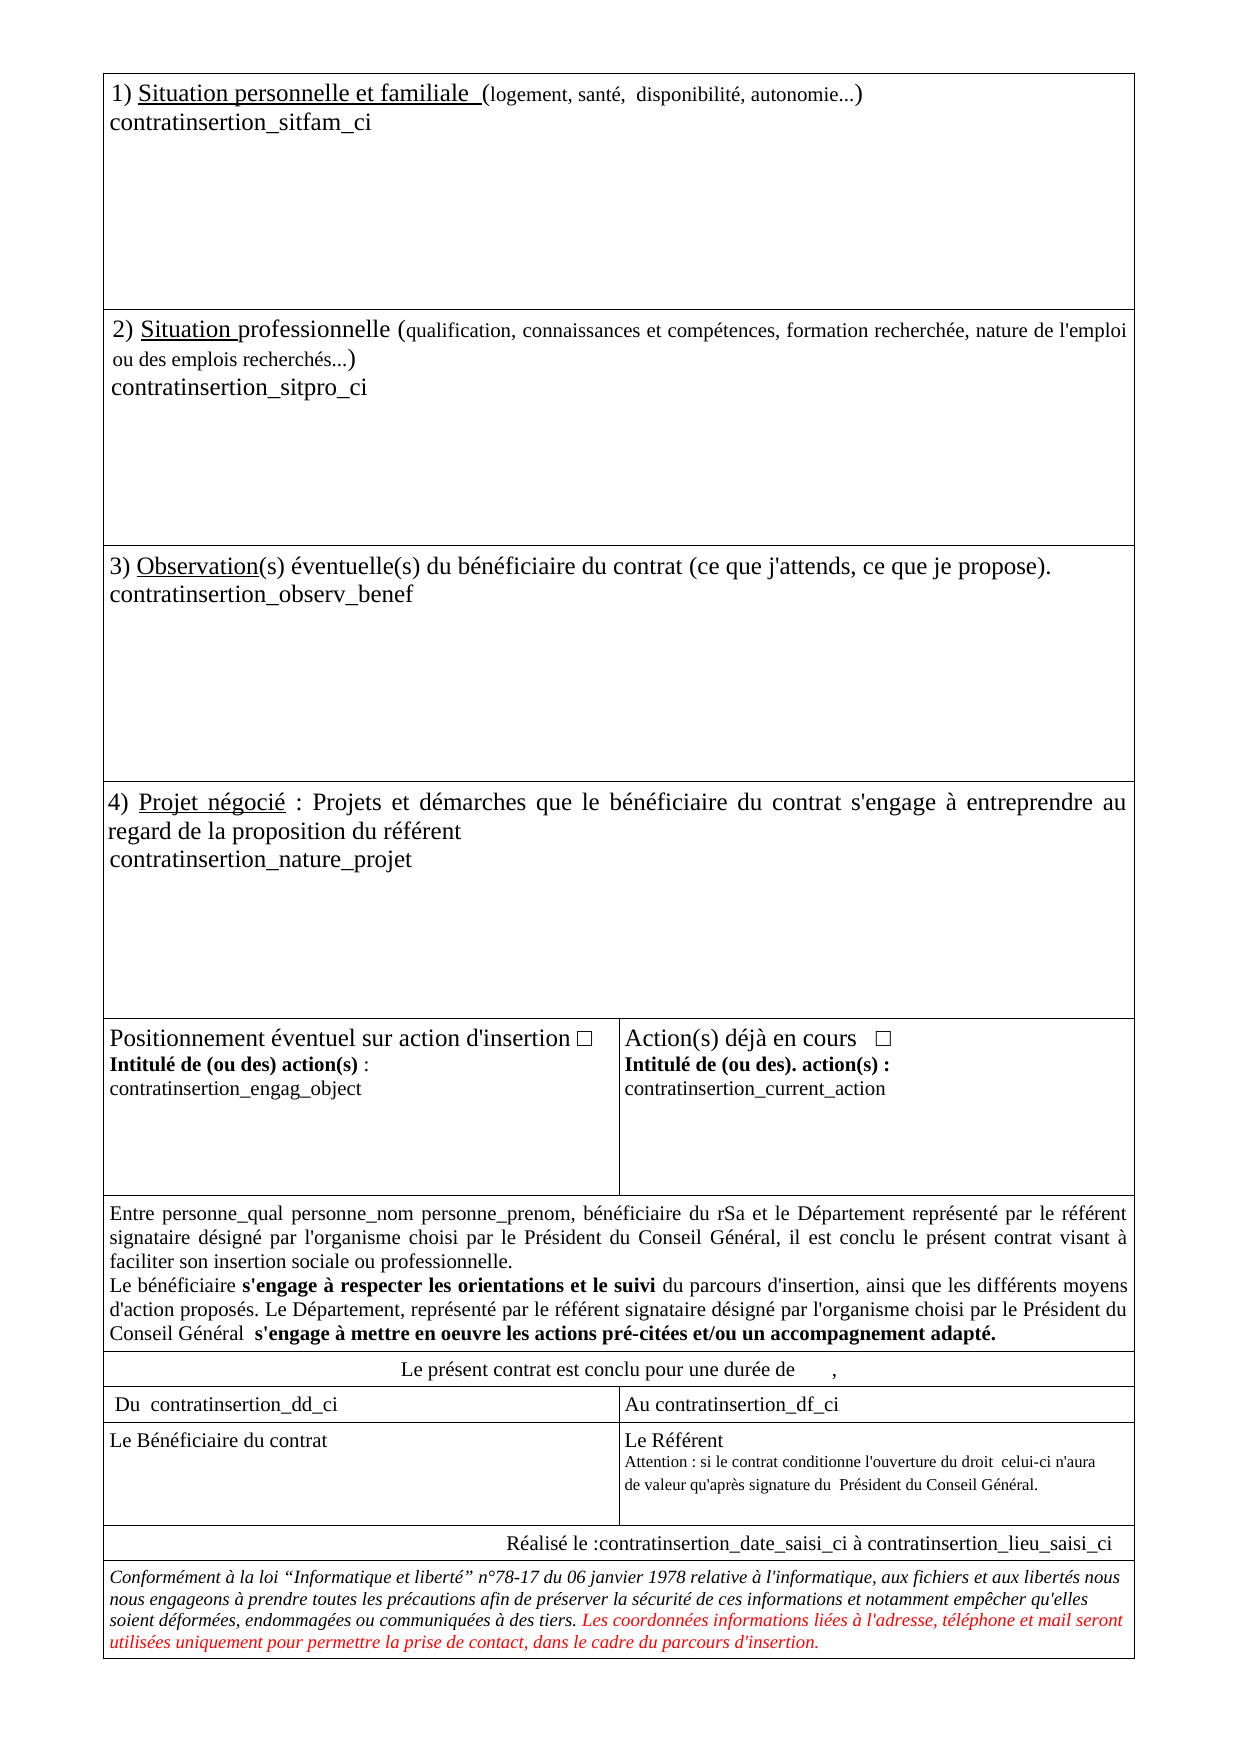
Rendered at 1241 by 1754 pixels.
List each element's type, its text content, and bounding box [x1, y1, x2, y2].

table_cell 4) Projet négocié : Projets et démarches que le bénéficiaire du contrat s'engage à entreprendre au regard de la proposition du référent contratinsertion_nature_projet [104, 782, 1134, 1017]
table_cell Entre personne_qual personne_nom personne_prenom, bénéficiaire du rSa et le Département représenté par le référent signataire désigné par l'organisme choisi par le Président du Conseil Général, il est conclu le présent contrat visant à faciliter son insertion sociale ou professionnelle. Le bénéficiaire s'engage à respecter les orientations et le suivi du parcours d'insertion, ainsi que les différents moyens d'action proposés. Le Département, représenté par le référent signataire désigné par l'organisme choisi par le Président du Conseil Général s'engage à mettre en oeuvre les actions pré-citées et/ou un accompagnement adapté. [104, 1196, 1134, 1351]
table_header 1) Situation personnelle et familiale (logement, santé, disponibilité, autonomie...) contratinsertion_sitfam_ci [104, 74, 1134, 309]
table_cell Le présent contrat est conclu pour une durée de , [104, 1352, 1134, 1386]
table_cell Du contratinsertion_dd_ci [104, 1387, 619, 1422]
table_header Positionnement éventuel sur action d'insertion □ Intitulé de (ou des) action(s) : contratinsertion_engag_object [104, 1019, 619, 1195]
table_header Action(s) déjà en cours □ Intitulé de (ou des). action(s) : contratinsertion_current_action [620, 1019, 1134, 1195]
table_cell 2) Situation professionnelle (qualification, connaissances et compétences, formation recherchée, nature de l'emploi ou des emplois recherchés...) contratinsertion_sitpro_ci [104, 310, 1134, 545]
table_cell Conformément à la loi “Informatique et liberté” n°78-17 du 06 janvier 1978 relative à l'informatique, aux fichiers et aux libertés nous nous engageons à prendre toutes les précautions afin de préserver la sécurité de ces informations et notamment empêcher qu'elles soient déformées, endommagées ou communiquées à des tiers. Les coordonnées informations liées à l'adresse, téléphone et mail seront utilisées uniquement pour permettre la prise de contact, dans le cadre du parcours d'insertion. [104, 1561, 1134, 1658]
table_cell Au contratinsertion_df_ci [620, 1387, 1134, 1422]
table_cell Le Référent Attention : si le contrat conditionne l'ouverture du droit celui-ci n'aura de valeur qu'après signature du Président du Conseil Général. [620, 1423, 1134, 1525]
table_cell Réalisé le :contratinsertion_date_saisi_ci à contratinsertion_lieu_saisi_ci [104, 1526, 1134, 1560]
table_cell Le Bénéficiaire du contrat [104, 1423, 619, 1525]
table_cell 3) Observation(s) éventuelle(s) du bénéficiaire du contrat (ce que j'attends, ce que je propose). contratinsertion_observ_benef [104, 546, 1134, 781]
